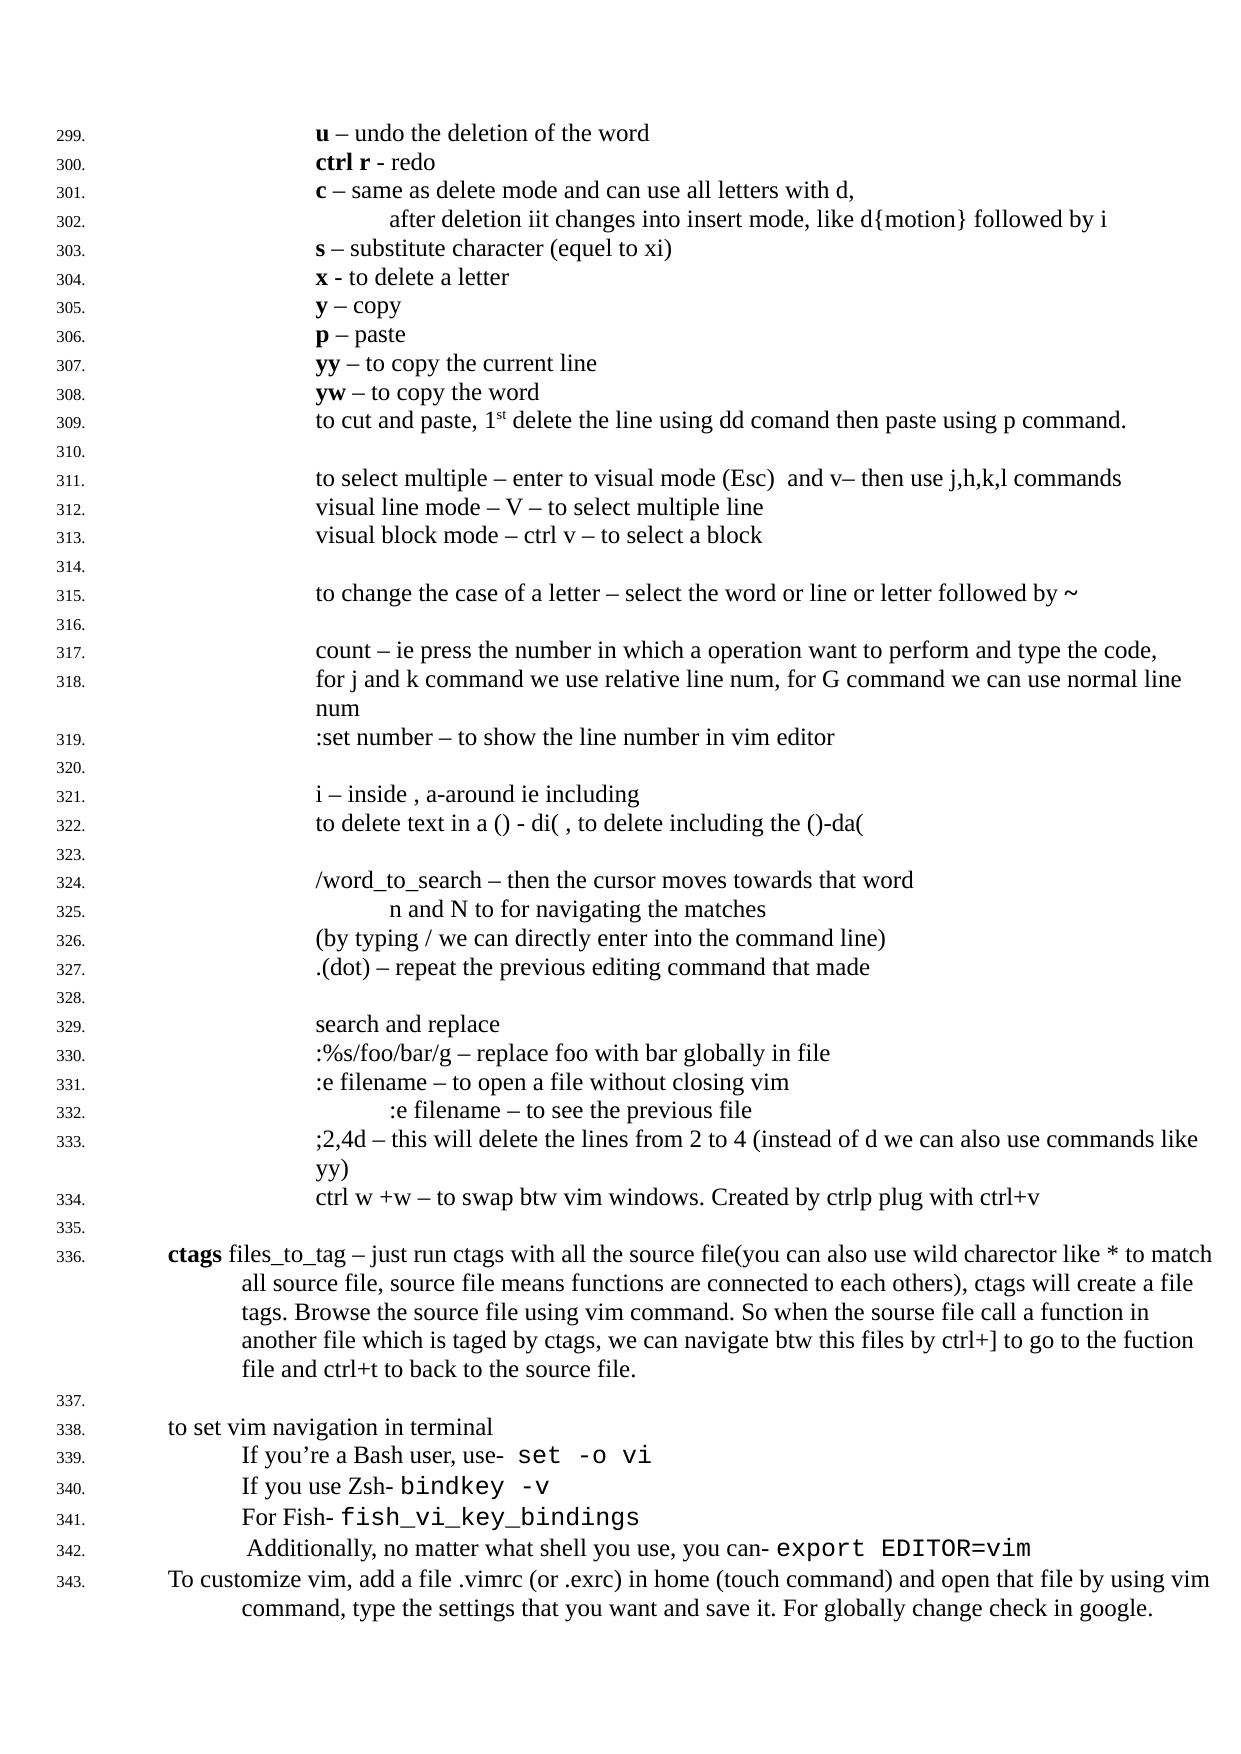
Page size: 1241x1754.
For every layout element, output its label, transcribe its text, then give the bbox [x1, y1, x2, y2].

list If you’re a Bash user, use- set -o vi [56, 1441, 1222, 1471]
list to cut and paste, 1st delete the line using dd comand then paste using p command. [56, 406, 1222, 434]
list u – undo the deletion of the word [56, 118, 1222, 147]
list yw – to copy the word [56, 377, 1222, 406]
list search and replace [56, 1009, 1222, 1038]
list x - to delete a letter [56, 262, 1222, 291]
list :set number – to show the line number in vim editor [56, 722, 1222, 751]
list visual line mode – V – to select multiple line [56, 492, 1222, 521]
list visual block mode – ctrl v – to select a block [56, 521, 1222, 549]
list y – copy [56, 291, 1222, 319]
list for j and k command we use relative line num, for G command we can use normal line num [56, 664, 1222, 722]
list to set vim navigation in terminal [56, 1412, 1222, 1441]
list after deletion iit changes into insert mode, like d{motion} followed by i [56, 204, 1222, 233]
list p – paste [56, 319, 1222, 348]
list ctrl w +w – to swap btw vim windows. Created by ctrlp plug with ctrl+v [56, 1182, 1222, 1211]
list to change the case of a letter – select the word or line or letter followed by ~ [56, 578, 1222, 607]
list If you use Zsh- bindkey -v [56, 1471, 1222, 1502]
list count – ie press the number in which a operation want to perform and type the code, [56, 636, 1222, 664]
list :%s/foo/bar/g – replace foo with bar globally in file [56, 1038, 1222, 1067]
list i – inside , a-around ie including [56, 779, 1222, 808]
list n and N to for navigating the matches [56, 894, 1222, 923]
list :e filename – to open a file without closing vim [56, 1067, 1222, 1096]
list ;2,4d – this will delete the lines from 2 to 4 (instead of d we can also use commands like yy) [56, 1124, 1222, 1182]
list to select multiple – enter to visual mode (Esc) and v– then use j,h,k,l commands [56, 463, 1222, 492]
list To customize vim, add a file .vimrc (or .exrc) in home (touch command) and open that file by using vim command, type the settings that you want and save it. For globally change check in google. [56, 1564, 1222, 1621]
list yy – to copy the current line [56, 348, 1222, 377]
list ctags files_to_tag – just run ctags with all the source file(you can also use wild charector like * to match all source file, source file means functions are connected to each others), ctags will create a file tags. Browse the source file using vim command. So when the sourse file call a function in another file which is taged by ctags, we can navigate btw this files by ctrl+] to go to the fuction file and ctrl+t to back to the source file. [56, 1239, 1222, 1383]
list to delete text in a () - di( , to delete including the ()-da( [56, 808, 1222, 837]
list :e filename – to see the previous file [56, 1096, 1222, 1124]
list (by typing / we can directly enter into the command line) [56, 923, 1222, 952]
list ctrl r - redo [56, 147, 1222, 176]
list /word_to_search – then the cursor moves towards that word [56, 866, 1222, 894]
list Additionally, no matter what shell you use, you can- export EDITOR=vim [56, 1533, 1222, 1564]
list .(dot) – repeat the previous editing command that made [56, 952, 1222, 981]
list s – substitute character (equel to xi) [56, 233, 1222, 262]
list For Fish- fish_vi_key_bindings [56, 1502, 1222, 1533]
list c – same as delete mode and can use all letters with d, [56, 176, 1222, 204]
